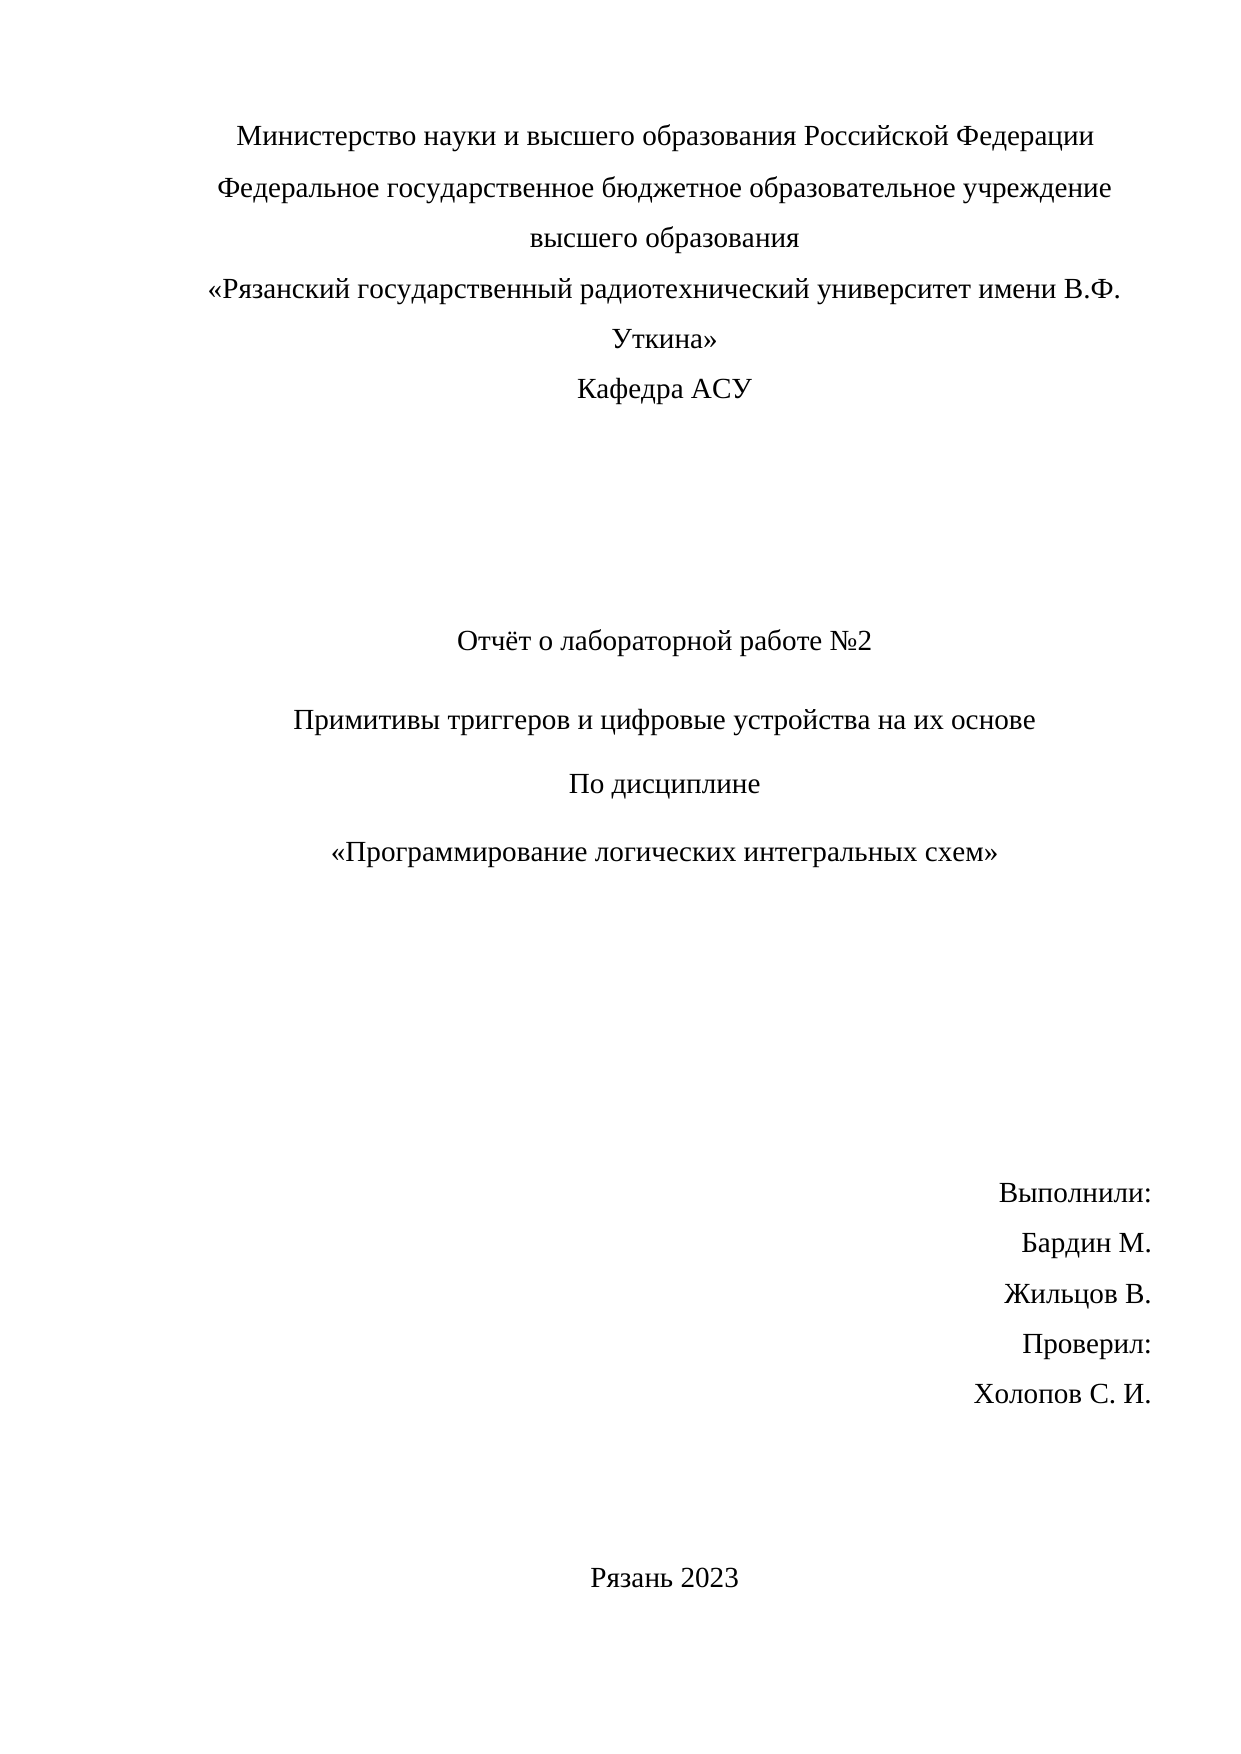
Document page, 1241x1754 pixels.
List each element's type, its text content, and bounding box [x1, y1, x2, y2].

text Рязань 2023 [177, 1561, 1152, 1594]
text Бардин М. [177, 1225, 1152, 1259]
text Отчёт о лабораторной работе №2 [177, 623, 1152, 656]
text «Программирование логических интегральных схем» [177, 834, 1152, 867]
text По дисциплине [177, 767, 1152, 800]
text Выполнили: [177, 1175, 1152, 1209]
text Жильцов В. [177, 1276, 1152, 1309]
text Федеральное государственное бюджетное образовательное учреждение высшего образования [177, 170, 1152, 254]
text Проверил: [177, 1326, 1152, 1359]
text «Рязанский государственный радиотехнический университет имени В.Ф. Уткина» [177, 271, 1152, 355]
text Примитивы триггеров и цифровые устройства на их основе [177, 702, 1152, 736]
text Кафедра АСУ [177, 372, 1152, 405]
text Холопов С. И. [177, 1376, 1152, 1410]
list Министерство науки и высшего образования Российской Федерации [236, 118, 1152, 152]
